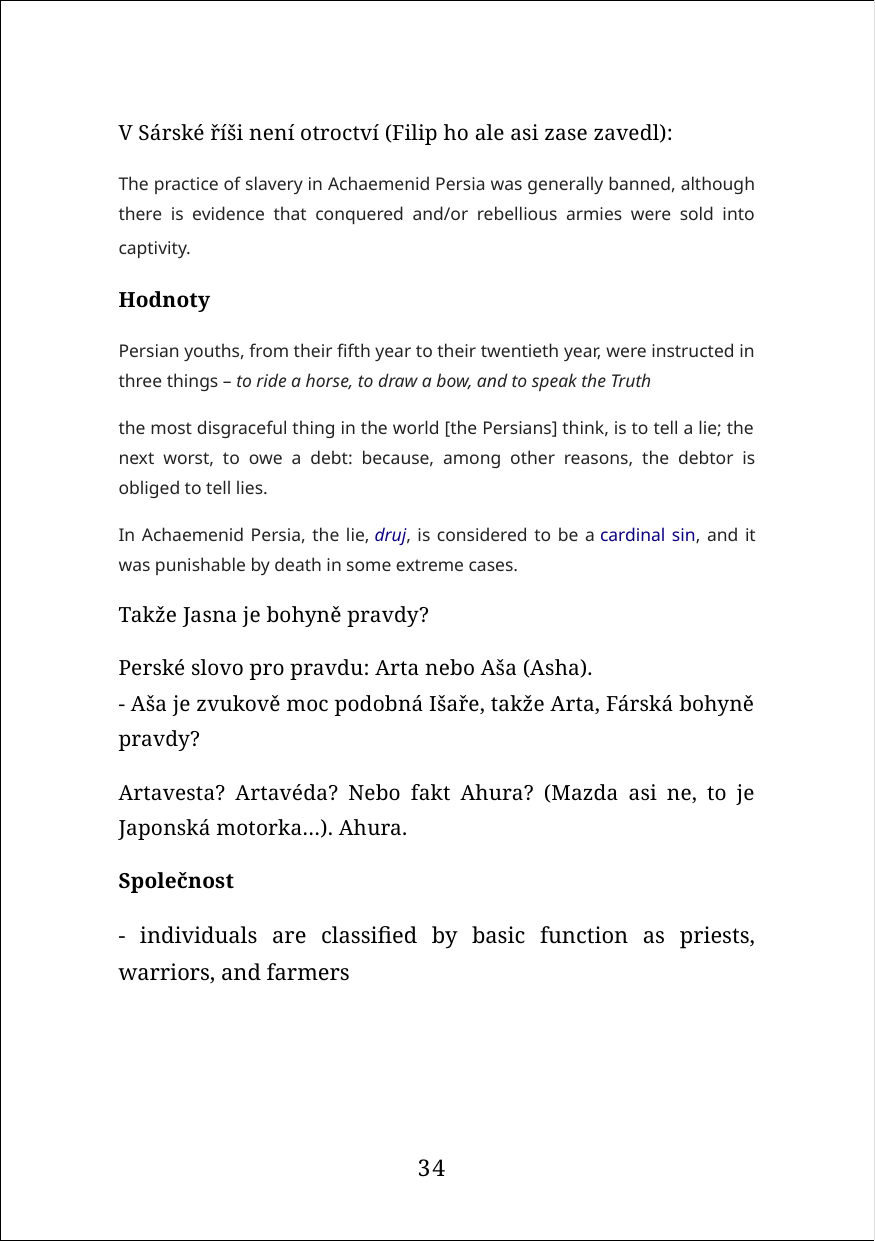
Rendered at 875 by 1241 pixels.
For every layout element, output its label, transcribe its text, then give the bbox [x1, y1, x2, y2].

text The practice of slavery in Achaemenid Persia was generally banned, although there is evidence that conquered and/or rebellious armies were sold into captivity. [118, 171, 756, 261]
text Společnost [118, 867, 756, 895]
text Perské slovo pro pravdu: Arta nebo Aša (Asha). - Aša je zvukově moc podobná Išaře, takže Arta, Fárská bohyně pravdy? [118, 653, 756, 753]
text - individuals are classified by basic function as priests, warriors, and farmers [118, 920, 756, 987]
text Takže Jasna je bohyně pravdy? [118, 600, 756, 629]
text the most disgraceful thing in the world [the Persians] think, is to tell a lie; the next worst, to owe a debt: because, among other reasons, the debtor is obliged to tell lies. [118, 416, 756, 499]
text V Sárské říši není otroctví (Filip ho ale asi zase zavedl): [118, 118, 756, 147]
text In Achaemenid Persia, the lie, druj, is considered to be a cardinal sin, and it was punishable by death in some extreme cases. [118, 523, 756, 577]
text Artavesta? Artavéda? Nebo fakt Ahura? (Mazda asi ne, to je Japonská motorka…). Ahura. [118, 778, 756, 842]
text Persian youths, from their fifth year to their twentieth year, were instructed in three things – to ride a horse, to draw a bow, and to speak the Truth [118, 339, 756, 392]
text Hodnoty [118, 285, 756, 314]
